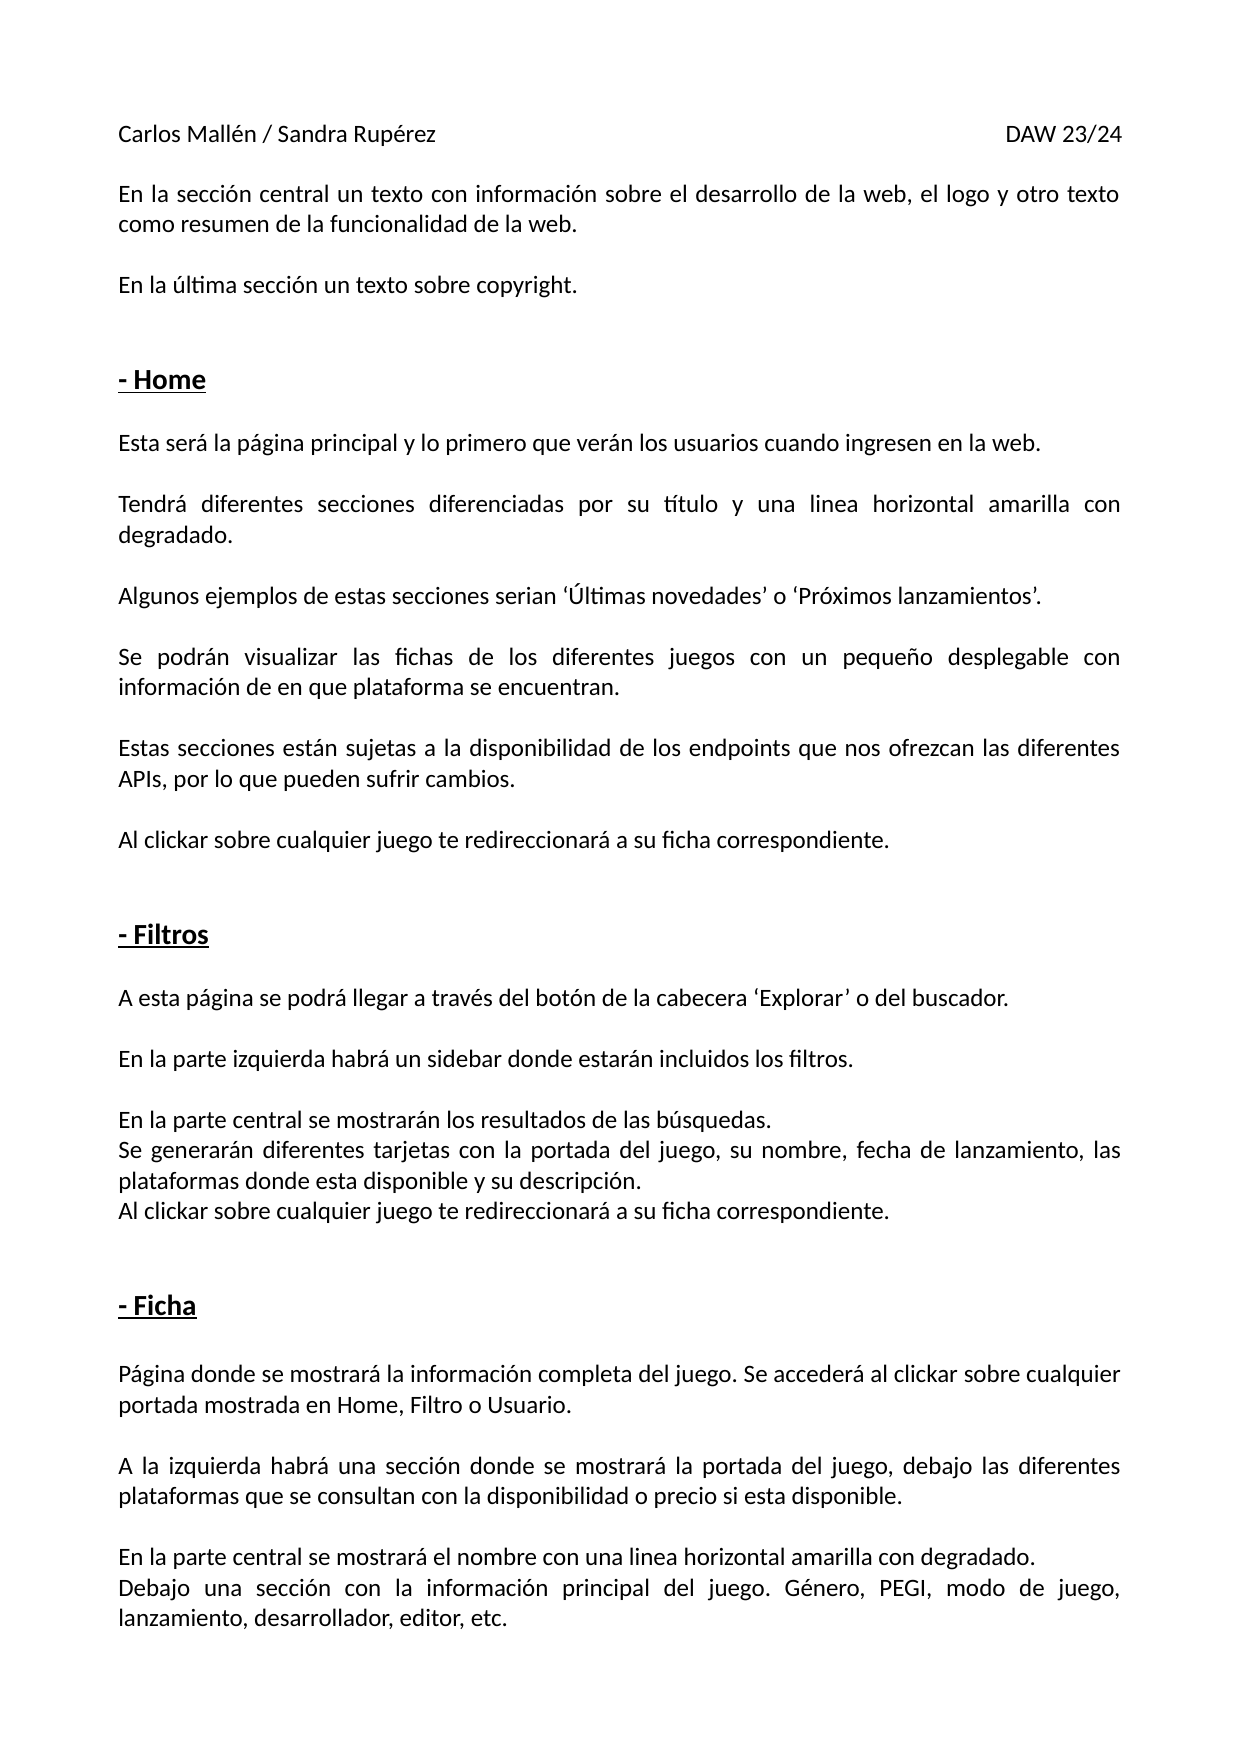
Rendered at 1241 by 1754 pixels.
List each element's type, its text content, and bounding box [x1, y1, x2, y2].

text - Filtros [118, 916, 1122, 951]
text Tendrá diferentes secciones diferenciadas por su título y una linea horizontal amarilla con degradado. [118, 488, 1122, 549]
text Esta será la página principal y lo primero que verán los usuarios cuando ingresen en la web. [118, 427, 1122, 458]
text En la parte izquierda habrá un sidebar donde estarán incluidos los filtros. [118, 1043, 1122, 1073]
text Se podrán visualizar las fichas de los diferentes juegos con un pequeño desplegable con información de en que plataforma se encuentran. [118, 641, 1122, 702]
text Se generarán diferentes tarjetas con la portada del juego, su nombre, fecha de lanzamiento, las plataformas donde esta disponible y su descripción. [118, 1134, 1122, 1196]
text En la parte central se mostrarán los resultados de las búsquedas. [118, 1104, 1122, 1134]
text - Home [118, 361, 1122, 397]
text Página donde se mostrará la información completa del juego. Se accederá al clickar sobre cualquier portada mostrada en Home, Filtro o Usuario. [118, 1358, 1122, 1419]
text En la sección central un texto con información sobre el desarrollo de la web, el logo y otro texto como resumen de la funcionalidad de la web. [118, 178, 1122, 239]
text Al clickar sobre cualquier juego te redireccionará a su ficha correspondiente. [118, 824, 1122, 855]
text En la parte central se mostrará el nombre con una linea horizontal amarilla con degradado. [118, 1541, 1122, 1572]
text A la izquierda habrá una sección donde se mostrará la portada del juego, debajo las diferentes plataformas que se consultan con la disponibilidad o precio si esta disponible. [118, 1450, 1122, 1511]
text En la última sección un texto sobre copyright. [118, 270, 1122, 300]
text Algunos ejemplos de estas secciones serian ‘Últimas novedades’ o ‘Próximos lanzamientos’. [118, 580, 1122, 611]
text - Ficha [118, 1287, 1122, 1323]
text A esta página se podrá llegar a través del botón de la cabecera ‘Explorar’ o del buscador. [118, 982, 1122, 1012]
text Al clickar sobre cualquier juego te redireccionará a su ficha correspondiente. [118, 1196, 1122, 1226]
text Estas secciones están sujetas a la disponibilidad de los endpoints que nos ofrezcan las diferentes APIs, por lo que pueden sufrir cambios. [118, 733, 1122, 794]
text Debajo una sección con la información principal del juego. Género, PEGI, modo de juego, lanzamiento, desarrollador, editor, etc. [118, 1572, 1122, 1633]
